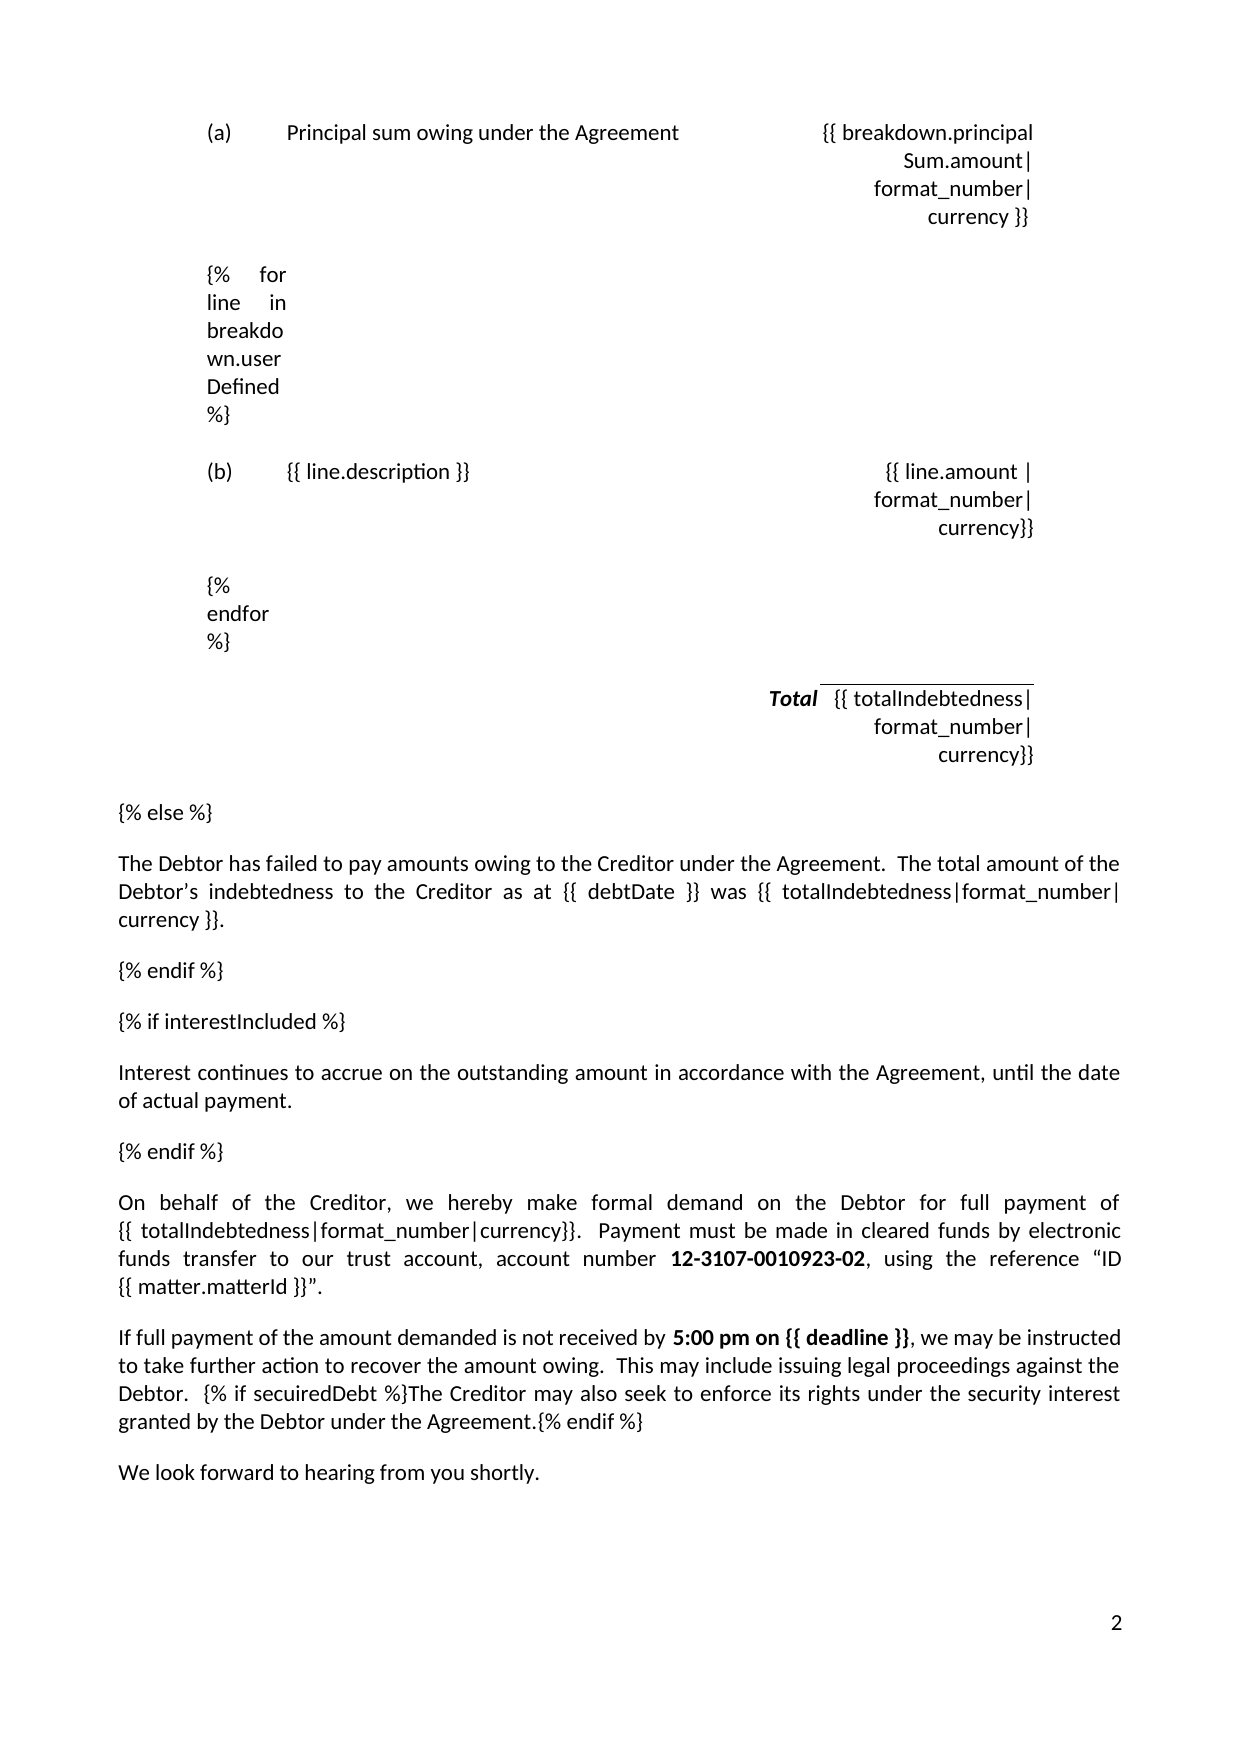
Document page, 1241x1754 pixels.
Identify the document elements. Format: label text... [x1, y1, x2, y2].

table_cell [207, 457, 287, 571]
text The Debtor has failed to pay amounts owing to the Creditor under the Agreement. The total amount of the Debtor’s indebtedness to the Creditor as at {{ debtDate }} was {{ totalIndebtedness|format_number|currency }}. [118, 849, 1122, 933]
table_cell {{ line.amount |format_number|currency}} [820, 457, 1033, 571]
table_cell {{ totalIndebtedness|format_number|currency}} [820, 685, 1033, 798]
text Interest continues to accrue on the outstanding amount in accordance with the Agreement, until the date of actual payment. [118, 1058, 1122, 1114]
table_cell [820, 260, 1033, 457]
text {% endif %} [118, 956, 1122, 984]
text If full payment of the amount demanded is not received by 5:00 pm on {{ deadline }}, we may be instructed to take further action to recover the amount owing. This may include issuing legal proceedings against the Debtor. {% if secuiredDebt %}The Creditor may also seek to enforce its rights under the security interest granted by the Debtor under the Agreement.{% endif %} [118, 1323, 1122, 1435]
table_header {{ breakdown.principalSum.amount| format_number|currency }} [820, 118, 1033, 260]
table_header [207, 118, 287, 260]
table_header Principal sum owing under the Agreement [287, 118, 820, 260]
table_cell Total [287, 684, 820, 798]
text {% endif %} [118, 1137, 1122, 1165]
text We look forward to hearing from you shortly. [118, 1458, 1122, 1486]
table_cell [207, 684, 287, 798]
text {% else %} [118, 798, 1122, 826]
text On behalf of the Creditor, we hereby make formal demand on the Debtor for full payment of {{ totalIndebtedness|format_number|currency}}. Payment must be made in cleared funds by electronic funds transfer to our trust account, account number 12-3107-0010923-02, using the reference “ID {{ matter.matterId }}”. [118, 1188, 1122, 1300]
table_cell {% for line in breakdown.userDefined %} [207, 260, 287, 457]
table_cell {{ line.description }} [287, 457, 820, 571]
table_cell [287, 260, 820, 457]
text {% if interestIncluded %} [118, 1007, 1122, 1035]
table_cell [820, 571, 1033, 684]
table_cell [287, 571, 820, 684]
table_cell {% endfor %} [207, 571, 287, 684]
